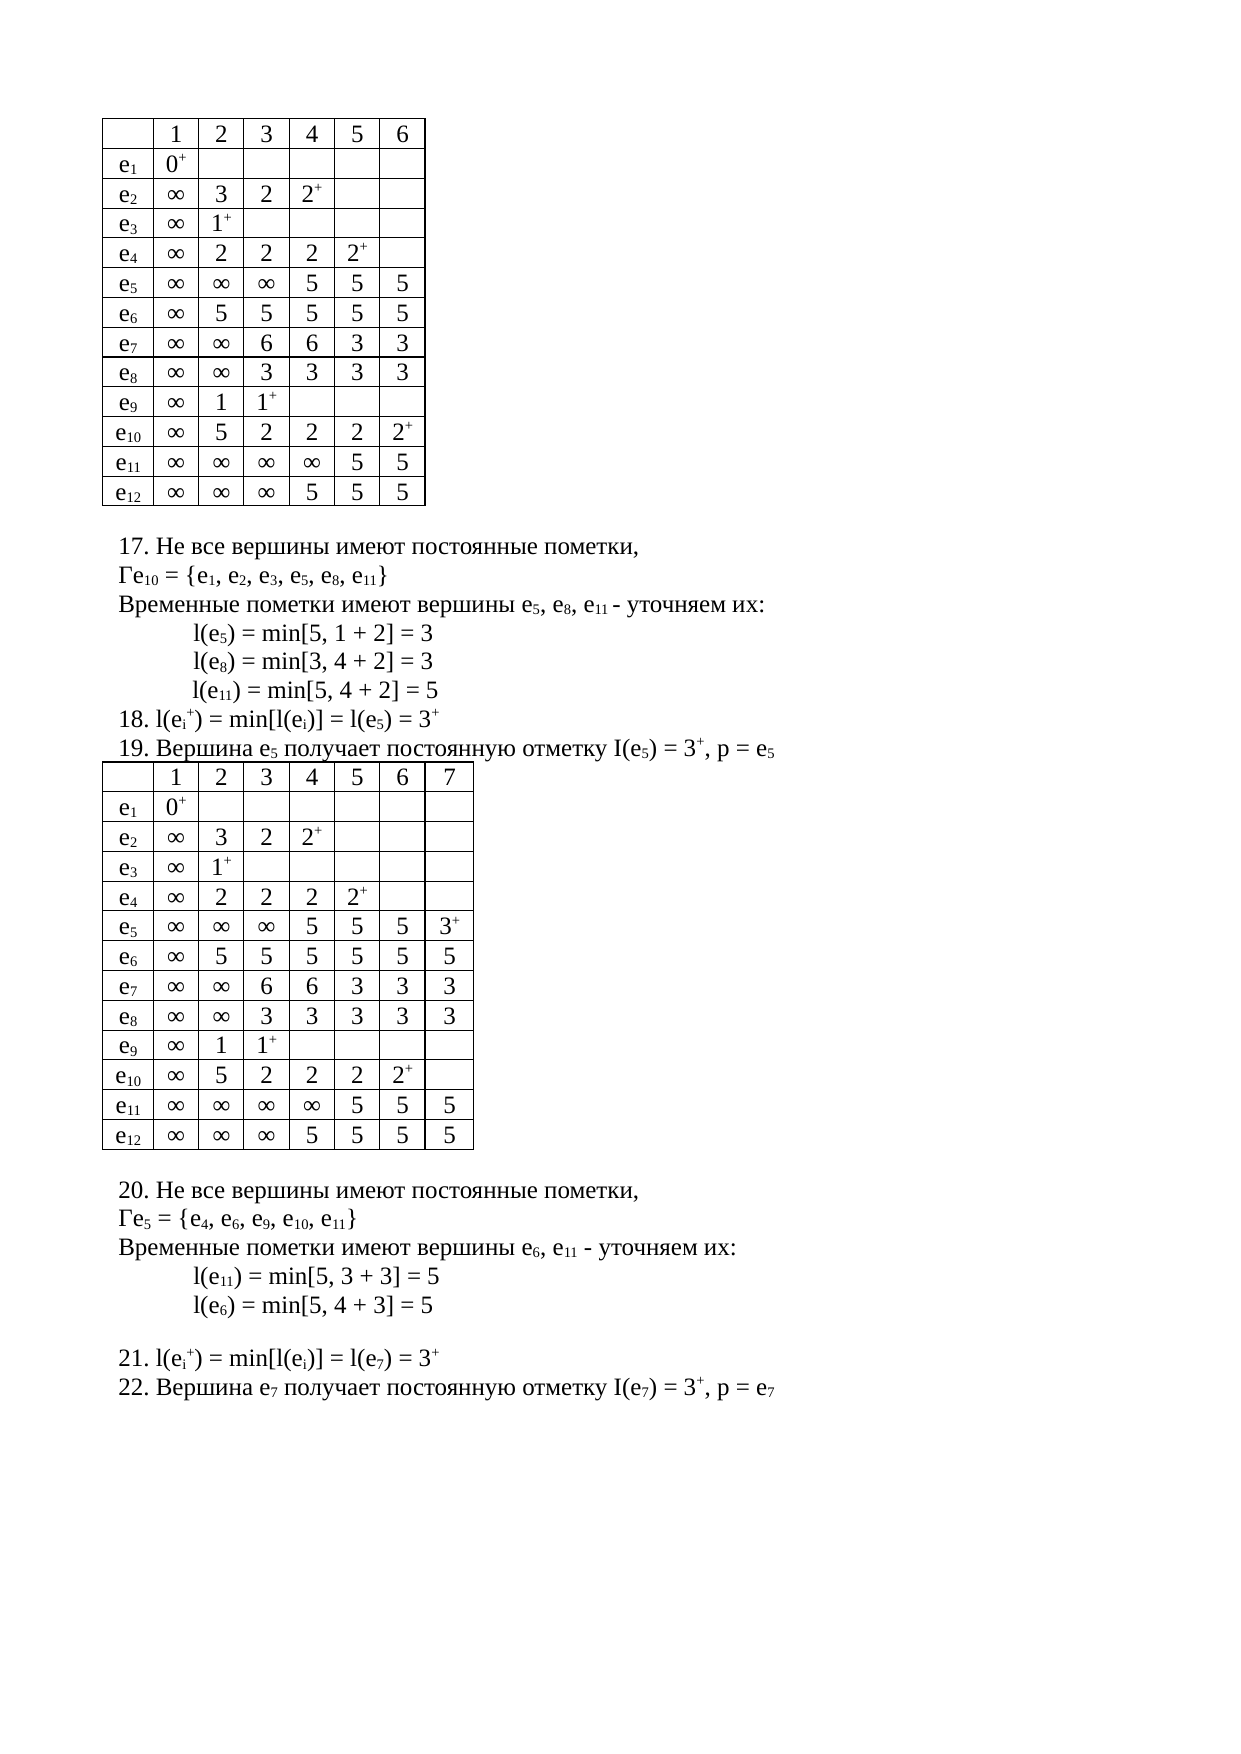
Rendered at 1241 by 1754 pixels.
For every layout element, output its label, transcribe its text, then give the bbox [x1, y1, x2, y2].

table_cell 1+ [199, 852, 243, 881]
table_cell [335, 387, 379, 416]
table_cell 3 [426, 971, 473, 1000]
table_header 6 [380, 763, 424, 791]
table_cell [380, 882, 424, 910]
table_cell ∞ [154, 447, 198, 476]
table_cell 2+ [380, 1060, 424, 1089]
table_cell 0+ [154, 792, 198, 821]
table_header [103, 763, 153, 791]
table_cell [244, 209, 289, 237]
table_cell ∞ [154, 417, 198, 446]
table_cell [426, 822, 473, 851]
table_cell ∞ [290, 447, 334, 476]
table_cell 2+ [290, 822, 334, 851]
table_cell ∞ [154, 1060, 198, 1089]
table_cell 5 [335, 447, 379, 476]
table_cell 5 [380, 1090, 424, 1119]
table_cell ∞ [154, 209, 198, 237]
table_cell [290, 149, 334, 178]
table_cell e10 [103, 1060, 153, 1089]
table_cell 3 [290, 1001, 334, 1029]
table_cell [290, 209, 334, 237]
table_cell [244, 852, 289, 881]
table_cell 5 [244, 941, 289, 970]
table_cell 5 [380, 268, 424, 297]
table_cell 5 [380, 298, 424, 327]
table_cell ∞ [199, 911, 243, 940]
table_cell e6 [103, 941, 153, 970]
table_cell e3 [103, 209, 153, 237]
table_cell 3 [199, 179, 243, 207]
list l(e6) = min[5, 4 + 3] = 5 [193, 1290, 1122, 1318]
table_cell 5 [290, 1120, 334, 1149]
table_cell 1+ [244, 387, 289, 416]
table_cell 2+ [335, 238, 379, 267]
table_cell [380, 149, 424, 178]
table_cell 3 [426, 1001, 473, 1029]
table_cell ∞ [154, 268, 198, 297]
table_cell 2 [335, 1060, 379, 1089]
table_cell 5 [199, 298, 243, 327]
table_cell 5 [335, 941, 379, 970]
table_cell 5 [426, 1120, 473, 1149]
table_cell 5 [380, 447, 424, 476]
table_cell [380, 387, 424, 416]
table_cell e12 [103, 477, 153, 505]
table_cell 5 [380, 941, 424, 970]
list l(e8) = min[3, 4 + 2] = 3 [193, 646, 1122, 675]
table_cell ∞ [154, 852, 198, 881]
table_cell [380, 852, 424, 881]
table_header 1 [154, 763, 198, 791]
table_cell 5 [199, 417, 243, 446]
table_cell e10 [103, 417, 153, 446]
table_cell [426, 1060, 473, 1089]
table_cell 1 [199, 1031, 243, 1059]
table_cell e5 [103, 268, 153, 297]
table_header 2 [199, 763, 243, 791]
table_cell e1 [103, 149, 153, 178]
table_cell 5 [290, 268, 334, 297]
table_header 6 [380, 119, 424, 148]
table_cell [335, 179, 379, 207]
table_cell e7 [103, 971, 153, 1000]
table_header [103, 119, 153, 148]
table_cell 3 [335, 1001, 379, 1029]
table_cell 2 [244, 238, 289, 267]
table_cell 2+ [290, 179, 334, 207]
table_cell 3 [244, 358, 289, 386]
table_cell [335, 209, 379, 237]
table_header 3 [244, 119, 289, 148]
table_cell ∞ [154, 822, 198, 851]
table_header 5 [335, 763, 379, 791]
table_cell ∞ [154, 298, 198, 327]
table_cell 6 [244, 328, 289, 356]
table_cell [380, 238, 424, 267]
table_cell ∞ [154, 911, 198, 940]
table_cell 5 [380, 1120, 424, 1149]
table_cell [290, 1031, 334, 1059]
text 22. Вершина e7 получает постоянную отметку I(e7) = 3+, p = e7 [118, 1372, 1122, 1401]
table_cell ∞ [244, 477, 289, 505]
table_cell 0+ [154, 149, 198, 178]
table_header 2 [199, 119, 243, 148]
table_header 3 [244, 763, 289, 791]
table_cell ∞ [154, 238, 198, 267]
table_cell ∞ [154, 882, 198, 910]
table_cell 1+ [199, 209, 243, 237]
table_cell 3 [199, 822, 243, 851]
table_header 5 [335, 119, 379, 148]
table_cell [380, 179, 424, 207]
table_cell 5 [335, 298, 379, 327]
table_cell e11 [103, 1090, 153, 1119]
table_cell ∞ [154, 1090, 198, 1119]
table_cell 3 [380, 971, 424, 1000]
table_cell 3 [380, 1001, 424, 1029]
table_cell ∞ [154, 477, 198, 505]
table_cell [335, 792, 379, 821]
table_cell 5 [380, 477, 424, 505]
table_cell 1+ [244, 1031, 289, 1059]
table_cell ∞ [199, 971, 243, 1000]
table_cell ∞ [154, 179, 198, 207]
table_cell 2 [290, 417, 334, 446]
table_cell 3 [335, 358, 379, 386]
table_cell 2 [199, 238, 243, 267]
table_cell ∞ [199, 447, 243, 476]
table_cell ∞ [154, 971, 198, 1000]
table_cell 3 [335, 328, 379, 356]
table_cell 5 [335, 268, 379, 297]
table_cell 5 [335, 1120, 379, 1149]
table_cell [426, 882, 473, 910]
table_cell [426, 792, 473, 821]
table_cell ∞ [244, 447, 289, 476]
table_cell 2+ [335, 882, 379, 910]
text 19. Вершина e5 получает постоянную отметку I(e5) = 3+, p = e5 [118, 733, 1122, 761]
table_cell 2 [244, 882, 289, 910]
table_cell 5 [426, 1090, 473, 1119]
table_cell [335, 1031, 379, 1059]
table_cell [380, 822, 424, 851]
text 21. l(ei+) = min[l(ei)] = l(e7) = 3+ [118, 1343, 1122, 1372]
table_cell e12 [103, 1120, 153, 1149]
table_cell [199, 149, 243, 178]
table_cell ∞ [154, 358, 198, 386]
table_cell 2 [244, 1060, 289, 1089]
table_cell 3 [380, 328, 424, 356]
table_cell ∞ [199, 268, 243, 297]
table_cell 2 [290, 1060, 334, 1089]
table_cell ∞ [154, 1001, 198, 1029]
table_cell e4 [103, 238, 153, 267]
table_cell [335, 149, 379, 178]
table_cell e1 [103, 792, 153, 821]
table_cell e8 [103, 358, 153, 386]
table_cell [426, 852, 473, 881]
list l(e11) = min[5, 3 + 3] = 5 [193, 1261, 1122, 1290]
table_cell e6 [103, 298, 153, 327]
table_cell e7 [103, 328, 153, 356]
table_cell ∞ [154, 1031, 198, 1059]
table_cell 6 [290, 971, 334, 1000]
table_cell 5 [335, 1090, 379, 1119]
text 17. Не все вершины имеют постоянные пометки, Гe10 = {e1, e2, e3, e5, e8, e11} Временные пометки имеют вершины e5, e8, e11 - уточняем их: [118, 531, 1122, 618]
table_cell 2 [290, 882, 334, 910]
table_cell ∞ [199, 1090, 243, 1119]
table_cell [380, 1031, 424, 1059]
table_cell e4 [103, 882, 153, 910]
table_cell 2 [244, 822, 289, 851]
table_cell 2 [199, 882, 243, 910]
table_header 4 [290, 763, 334, 791]
list l(e5) = min[5, 1 + 2] = 3 [193, 618, 1122, 646]
table_cell ∞ [244, 1090, 289, 1119]
table_cell 5 [290, 941, 334, 970]
table_cell 3 [380, 358, 424, 386]
table_cell 5 [380, 911, 424, 940]
table_cell [335, 852, 379, 881]
table_cell ∞ [199, 1001, 243, 1029]
table_cell 5 [290, 911, 334, 940]
table_cell 2 [290, 238, 334, 267]
text 20. Не все вершины имеют постоянные пометки, Гe5 = {e4, e6, e9, e10, e11} Временные пометки имеют вершины e6, е11 - уточняем их: [118, 1175, 1122, 1261]
table_cell ∞ [244, 1120, 289, 1149]
table_cell 5 [244, 298, 289, 327]
table_cell [244, 149, 289, 178]
table_cell 5 [426, 941, 473, 970]
table_cell ∞ [154, 387, 198, 416]
table_cell 6 [290, 328, 334, 356]
table_cell 5 [199, 1060, 243, 1089]
table_cell 2 [335, 417, 379, 446]
table_cell [335, 822, 379, 851]
table_cell [244, 792, 289, 821]
table_cell 3 [335, 971, 379, 1000]
table_cell 3+ [426, 911, 473, 940]
table_header 1 [154, 119, 198, 148]
table_cell 3 [244, 1001, 289, 1029]
text l(e11) = min[5, 4 + 2] = 5 18. l(ei+) = min[l(ei)] = l(e5) = 3+ [118, 675, 1122, 733]
table_cell e9 [103, 1031, 153, 1059]
table_cell ∞ [199, 1120, 243, 1149]
table_cell [290, 852, 334, 881]
table_cell ∞ [290, 1090, 334, 1119]
table_cell ∞ [154, 941, 198, 970]
table_cell e9 [103, 387, 153, 416]
table_cell 2 [244, 179, 289, 207]
table_header 4 [290, 119, 334, 148]
table_cell 2+ [380, 417, 424, 446]
table_cell ∞ [244, 911, 289, 940]
table_cell ∞ [199, 477, 243, 505]
table_cell ∞ [244, 268, 289, 297]
table_cell 5 [290, 477, 334, 505]
table_cell e3 [103, 852, 153, 881]
table_cell ∞ [199, 328, 243, 356]
table_cell ∞ [154, 1120, 198, 1149]
table_cell 5 [199, 941, 243, 970]
table_cell [199, 792, 243, 821]
table_cell e2 [103, 822, 153, 851]
table_cell [290, 792, 334, 821]
table_cell 6 [244, 971, 289, 1000]
table_cell ∞ [154, 328, 198, 356]
table_cell ∞ [199, 358, 243, 386]
table_cell 3 [290, 358, 334, 386]
table_cell 5 [290, 298, 334, 327]
table_cell 1 [199, 387, 243, 416]
table_cell e2 [103, 179, 153, 207]
table_cell e5 [103, 911, 153, 940]
table_cell 2 [244, 417, 289, 446]
table_cell 5 [335, 911, 379, 940]
table_cell [380, 209, 424, 237]
table_header 7 [426, 763, 473, 791]
table_cell 5 [335, 477, 379, 505]
table_cell e8 [103, 1001, 153, 1029]
table_cell [380, 792, 424, 821]
table_cell [426, 1031, 473, 1059]
table_cell [290, 387, 334, 416]
table_cell e11 [103, 447, 153, 476]
